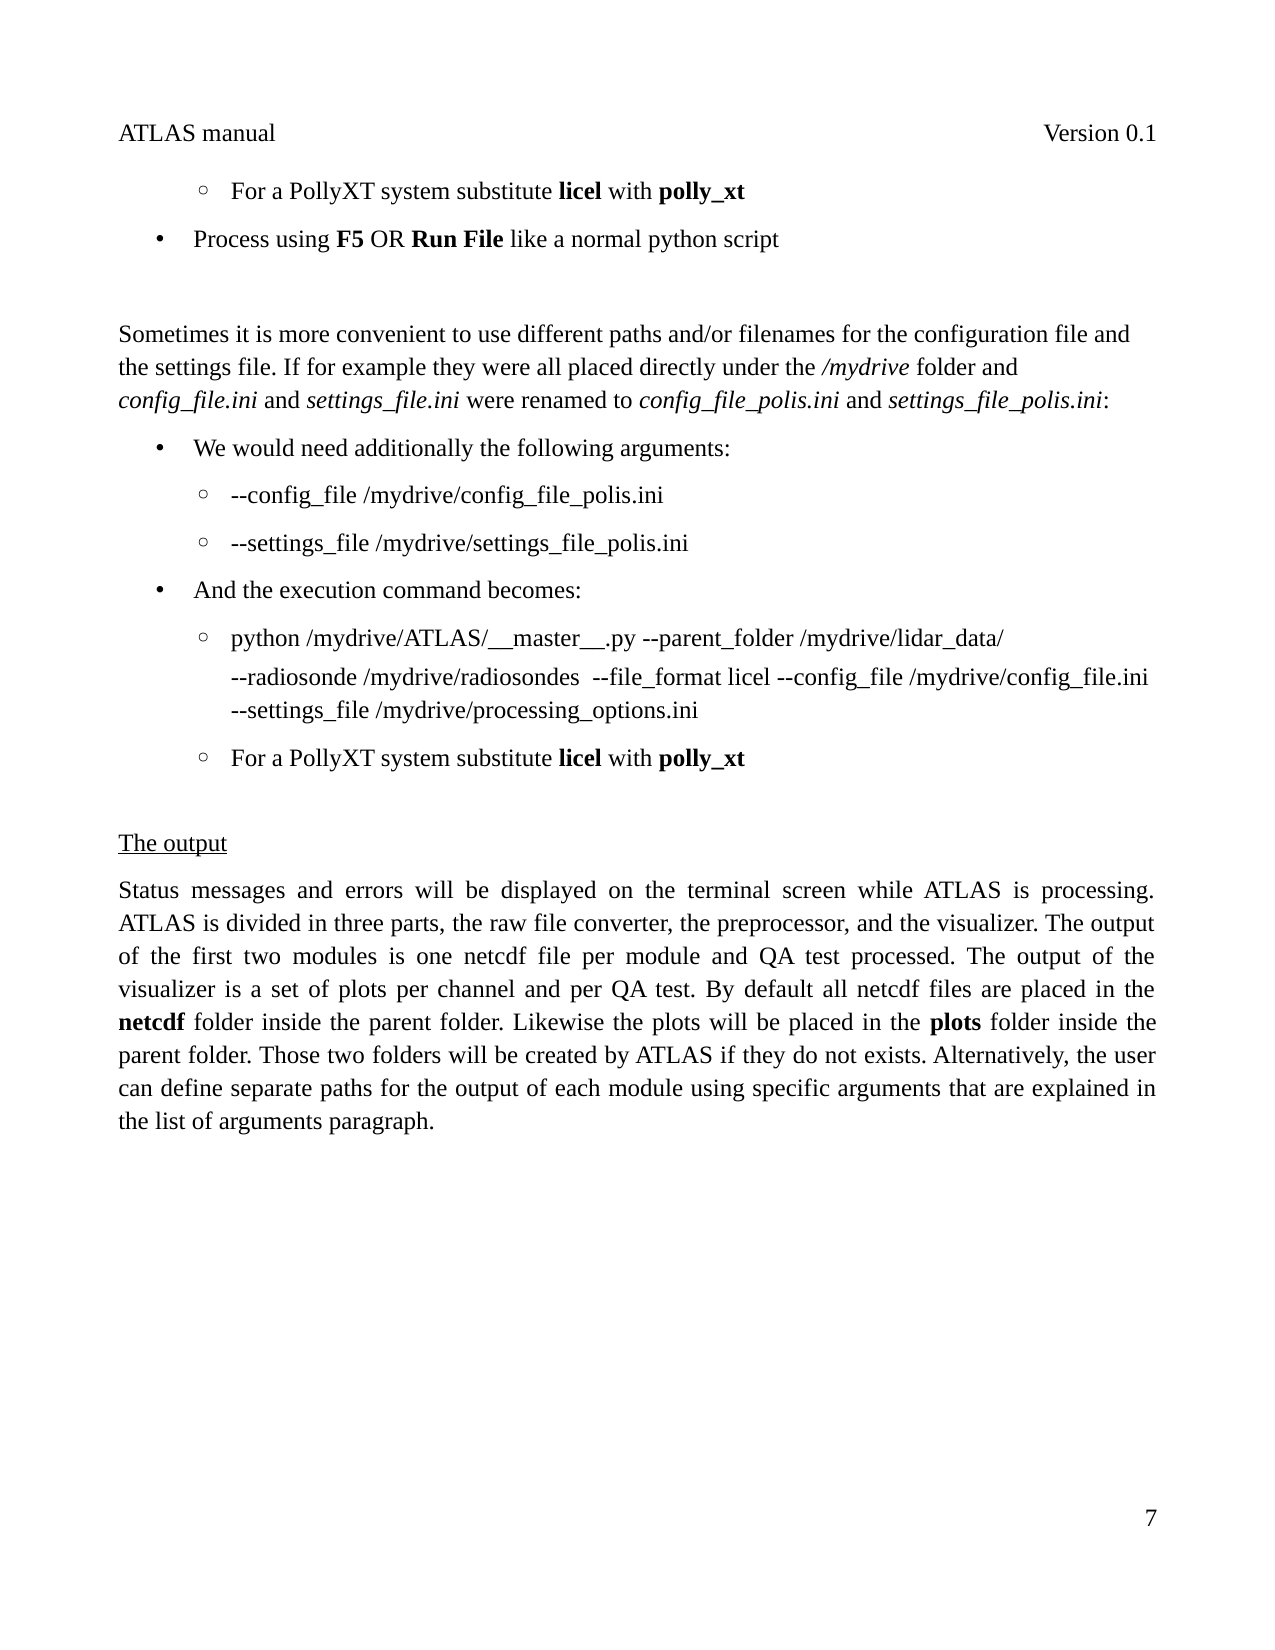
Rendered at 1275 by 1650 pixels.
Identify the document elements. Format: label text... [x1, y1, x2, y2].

list For a PollyXT system substitute licel with polly_xt [193, 743, 1157, 772]
list python /mydrive/ATLAS/__master__.py --parent_folder /mydrive/lidar_data/ [193, 623, 1157, 652]
list Process using F5 OR Run File like a normal python script [156, 224, 1157, 253]
text The output [118, 828, 1157, 856]
list --radiosonde /mydrive/radiosondes --file_format licel --config_file /mydrive/config_file.ini --settings_file /mydrive/processing_options.ini [193, 662, 1157, 724]
list --config_file /mydrive/config_file_polis.ini [193, 480, 1157, 509]
list For a PollyXT system substitute licel with polly_xt [193, 176, 1157, 205]
text Sometimes it is more convenient to use different paths and/or filenames for the configuration file and the settings file. If for example they were all placed directly under the /mydrive folder and config_file.ini and settings_file.ini were renamed to config_file_polis.ini and settings_file_polis.ini: [118, 319, 1157, 414]
text Status messages and errors will be displayed on the terminal screen while ATLAS is processing. ATLAS is divided in three parts, the raw file converter, the preprocessor, and the visualizer. The output of the first two modules is one netcdf file per module and QA test processed. The output of the visualizer is a set of plots per channel and per QA test. By default all netcdf files are placed in the netcdf folder inside the parent folder. Likewise the plots will be placed in the plots folder inside the parent folder. Those two folders will be created by ATLAS if they do not exists. Alternatively, the user can define separate paths for the output of each module using specific arguments that are explained in the list of arguments paragraph. [118, 875, 1157, 1135]
list We would need additionally the following arguments: [156, 433, 1157, 462]
list And the execution command becomes: [156, 576, 1157, 604]
list --settings_file /mydrive/settings_file_polis.ini [193, 528, 1157, 557]
